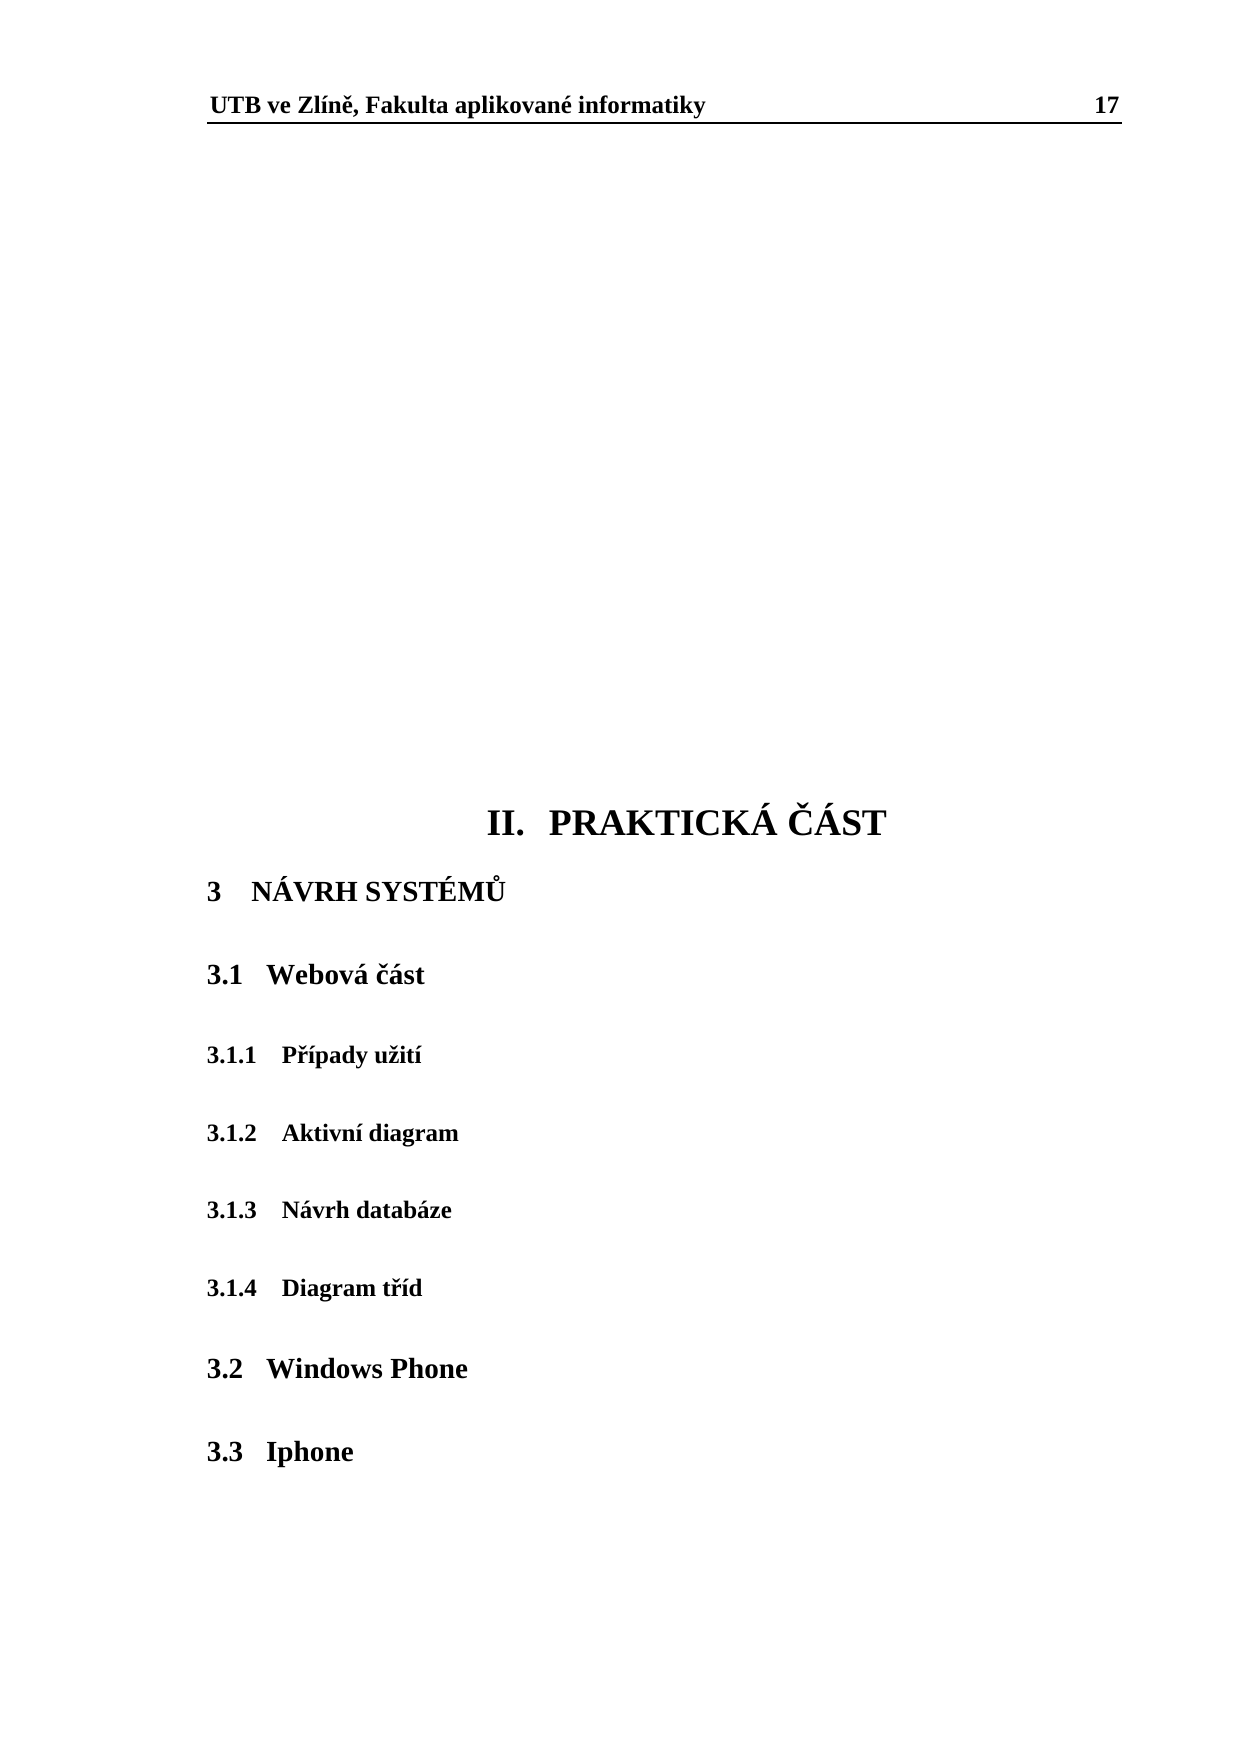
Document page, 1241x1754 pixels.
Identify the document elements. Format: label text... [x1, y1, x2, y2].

table_header [207, 177, 543, 843]
table_header Praktická část [543, 177, 1122, 843]
subtitle Návrh databáze [207, 1197, 1122, 1224]
subtitle Windows Phone [207, 1352, 1122, 1385]
subtitle Diagram tříd [207, 1274, 1122, 1302]
subtitle Případy užití [207, 1041, 1122, 1068]
subtitle Aktivní diagram [207, 1119, 1122, 1146]
subtitle Návrh systémů [207, 876, 1122, 908]
subtitle Iphone [207, 1435, 1122, 1467]
subtitle Webová část [207, 958, 1122, 991]
